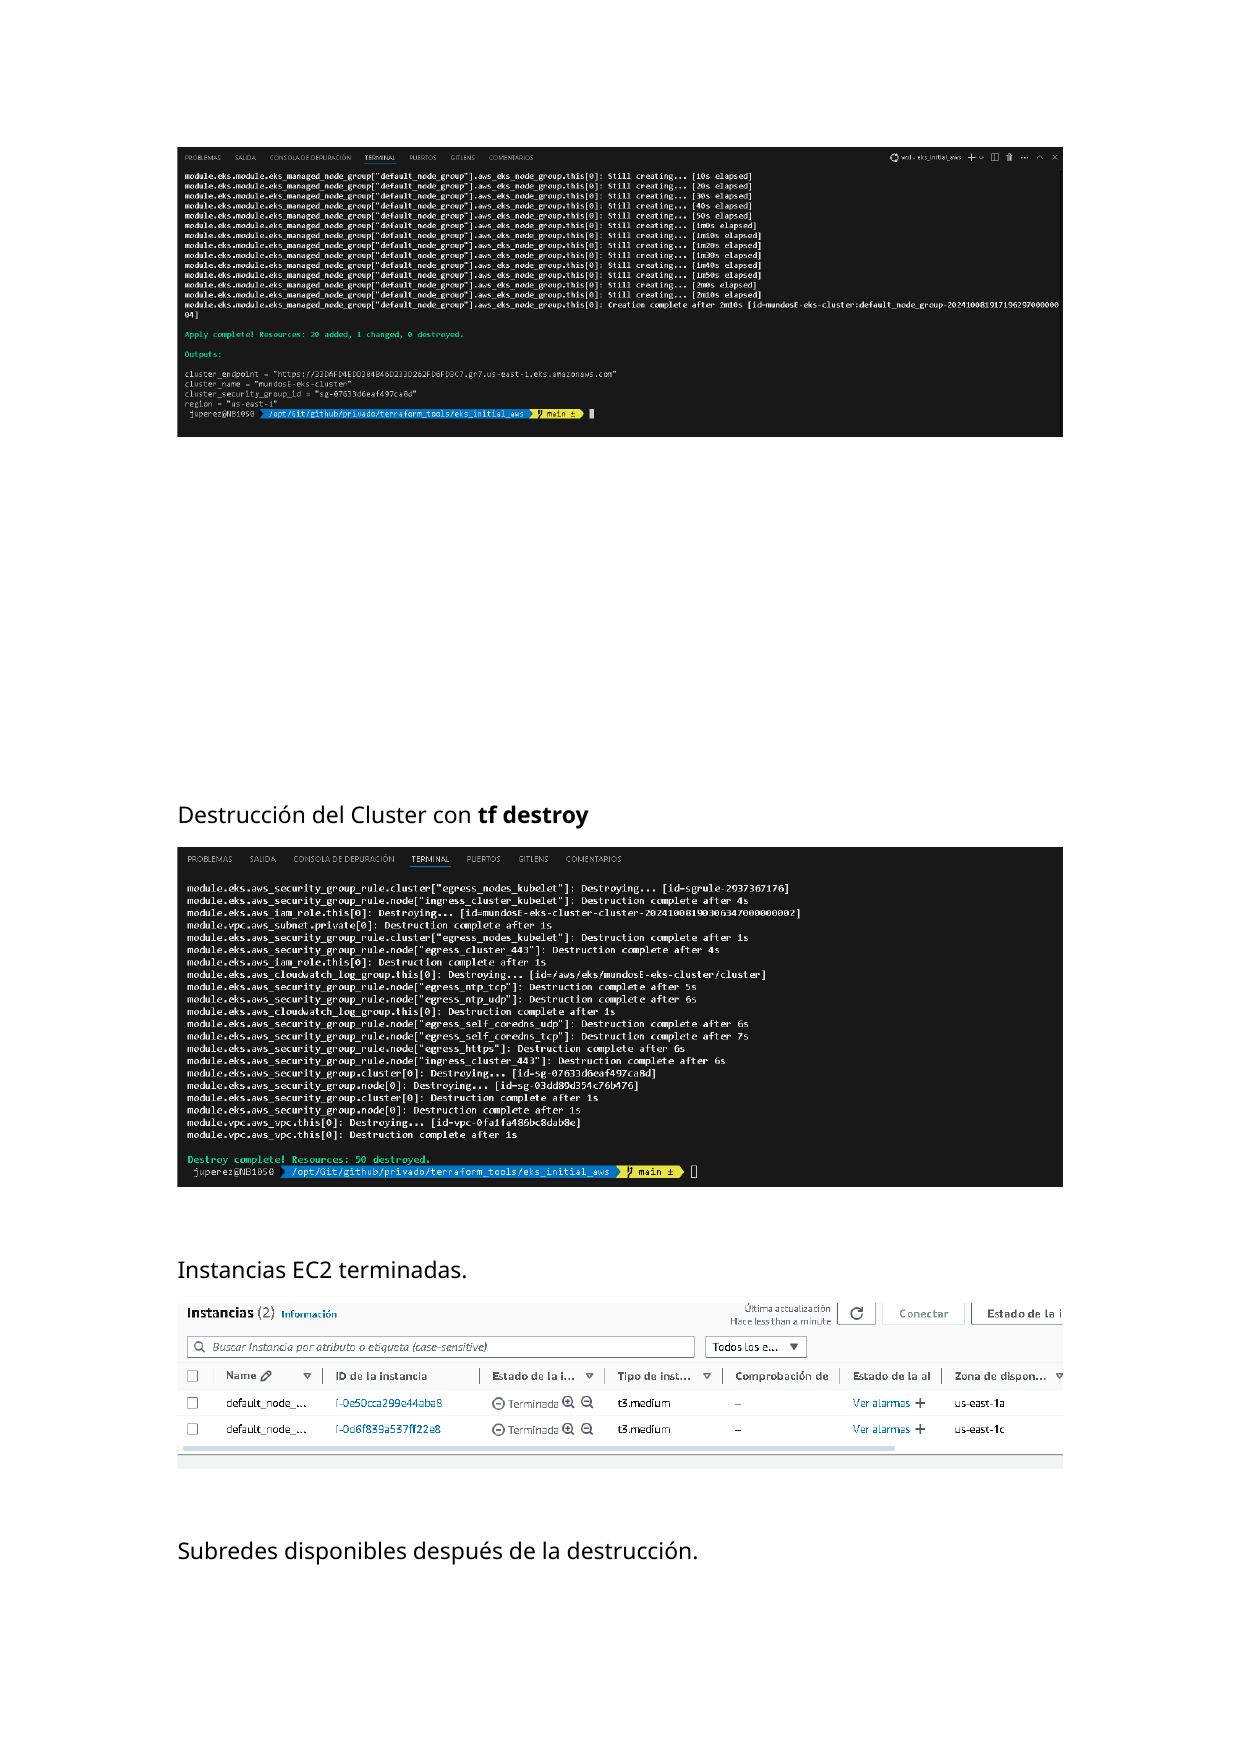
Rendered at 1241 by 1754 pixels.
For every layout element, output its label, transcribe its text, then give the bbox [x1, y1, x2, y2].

text Instancias EC2 terminadas. [177, 1254, 1063, 1285]
text Destrucción del Cluster con tf destroy [177, 799, 1063, 830]
text Subredes disponibles después de la destrucción. [177, 1535, 1063, 1566]
